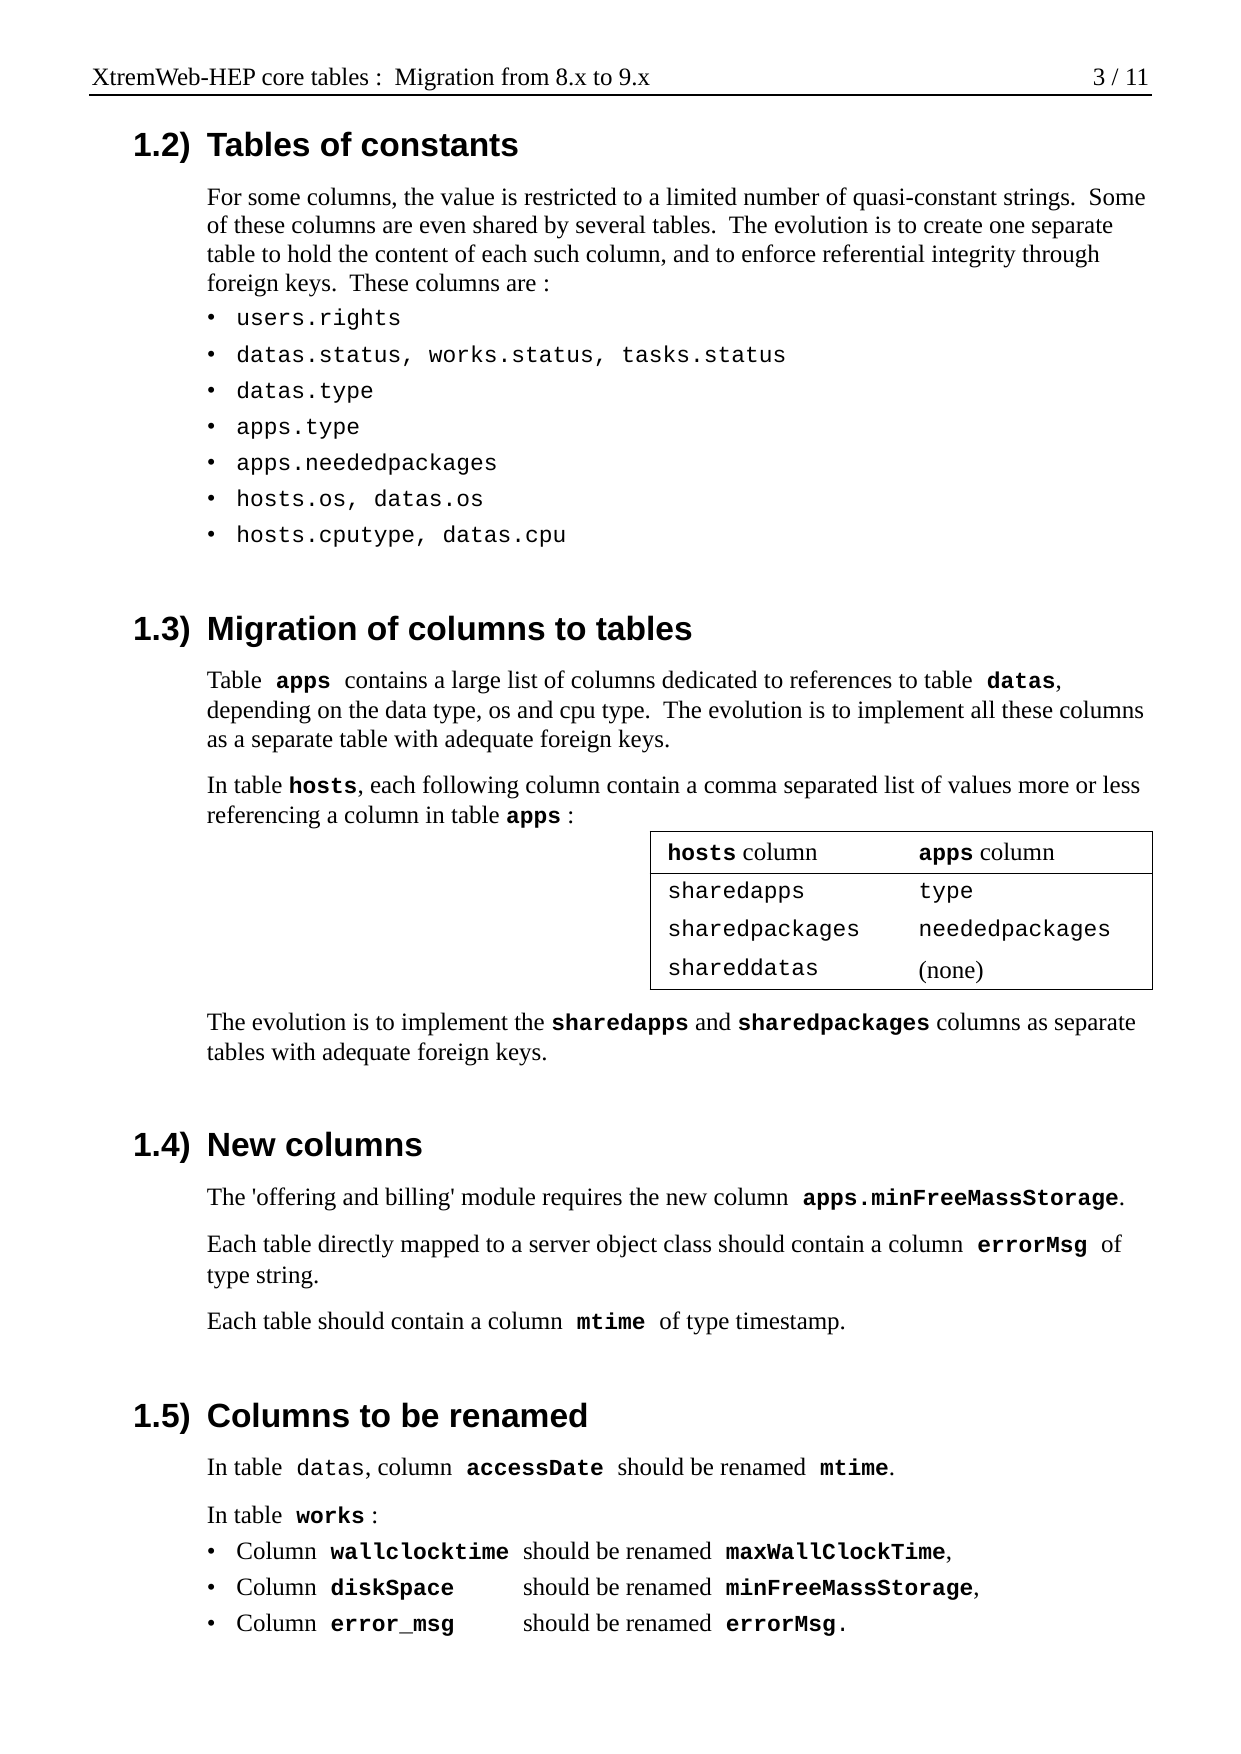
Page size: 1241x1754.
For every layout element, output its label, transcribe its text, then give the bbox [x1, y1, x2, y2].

text In table hosts, each following column contain a comma separated list of values more or less referencing a column in table apps : [207, 770, 1152, 831]
text • hosts.os, datas.os [207, 483, 1152, 513]
text The 'offering and billing' module requires the new column apps.minFreeMassStorage. [207, 1182, 1152, 1212]
text • datas.type [207, 375, 1152, 405]
subtitle Tables of constants [133, 125, 1152, 164]
table_header apps column [901, 832, 1152, 873]
subtitle Columns to be renamed [133, 1395, 1152, 1434]
table_cell sharedpackages [651, 911, 901, 949]
text • Column error_msg should be renamed errorMsg. [207, 1608, 1152, 1638]
table_cell shareddatas [651, 949, 901, 989]
text Each table directly mapped to a server object class should contain a column errorMsg of type string. [207, 1229, 1152, 1288]
text • apps.neededpackages [207, 447, 1152, 477]
text • apps.type [207, 411, 1152, 441]
text In table works : [207, 1500, 1152, 1530]
text For some columns, the value is restricted to a limited number of quasi-constant strings. Some of these columns are even shared by several tables. The evolution is to create one separate table to hold the content of each such column, and to enforce referential integrity through foreign keys. These columns are : [207, 182, 1152, 297]
table_header hosts column [651, 832, 901, 873]
text • Column diskSpace should be renamed minFreeMassStorage, [207, 1572, 1152, 1602]
text • Column wallclocktime should be renamed maxWallClockTime, [207, 1536, 1152, 1566]
text Table apps contains a large list of columns dedicated to references to table datas, depending on the data type, os and cpu type. The evolution is to implement all these columns as a separate table with adequate foreign keys. [207, 665, 1152, 753]
text • hosts.cputype, datas.cpu [207, 519, 1152, 549]
table_cell (none) [901, 949, 1152, 989]
table_cell sharedapps [651, 874, 901, 911]
table_cell neededpackages [901, 911, 1152, 949]
text In table datas, column accessDate should be renamed mtime. [207, 1452, 1152, 1482]
table_cell type [901, 874, 1152, 911]
subtitle Migration of columns to tables [133, 609, 1152, 647]
text • users.rights [207, 302, 1152, 333]
text The evolution is to implement the sharedapps and sharedpackages columns as separate tables with adequate foreign keys. [207, 1007, 1152, 1066]
text • datas.status, works.status, tasks.status [207, 339, 1152, 369]
subtitle New columns [133, 1125, 1152, 1164]
text Each table should contain a column mtime of type timestamp. [207, 1306, 1152, 1336]
